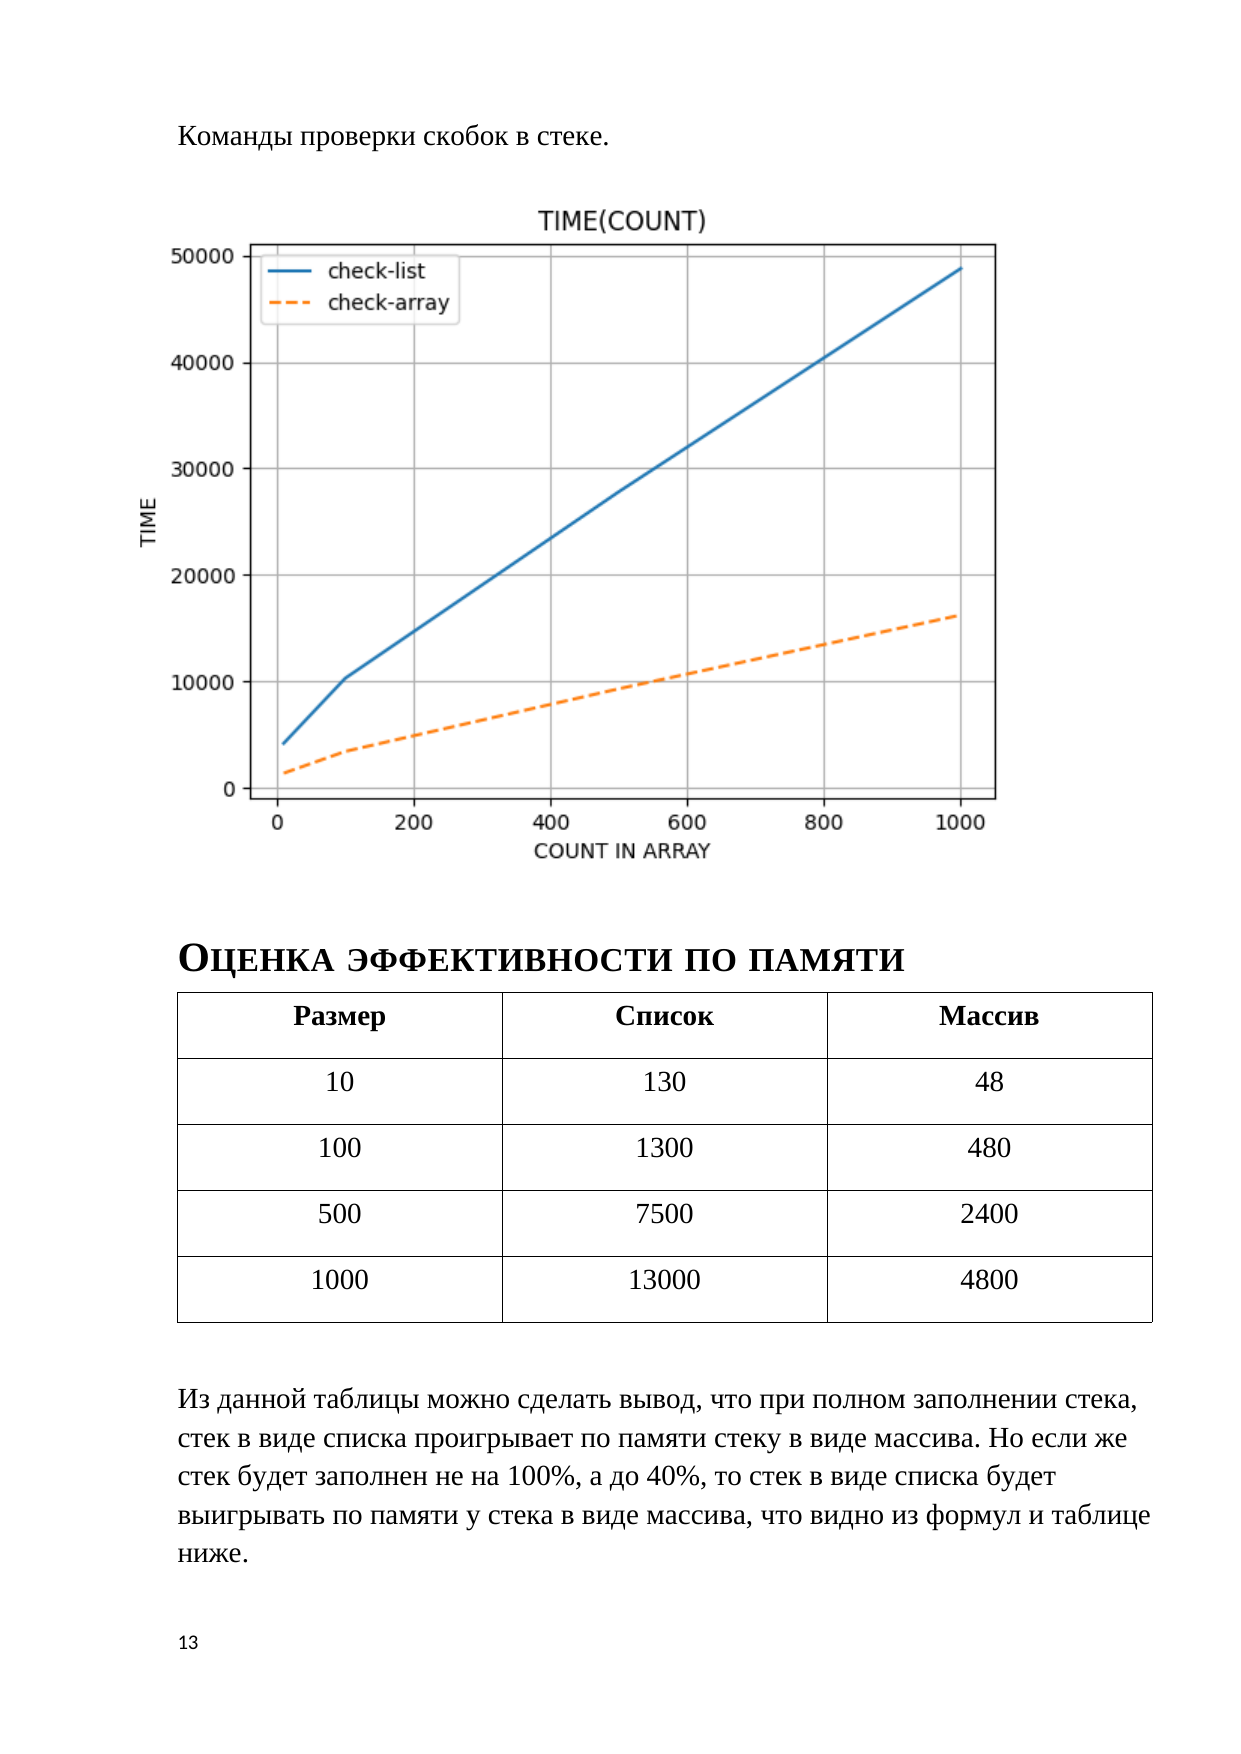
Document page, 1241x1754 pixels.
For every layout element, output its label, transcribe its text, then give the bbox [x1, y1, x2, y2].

subtitle Оценка эффективности по памяти [177, 933, 1152, 981]
table_cell 7500 [503, 1191, 827, 1256]
table_cell 10 [178, 1059, 502, 1124]
table_header Список [503, 993, 827, 1058]
table_cell 100 [178, 1125, 502, 1190]
table_cell 1000 [178, 1257, 502, 1322]
table_cell 48 [828, 1059, 1152, 1124]
table_cell 500 [178, 1191, 502, 1256]
table_cell 130 [503, 1059, 827, 1124]
table_header Размер [178, 993, 502, 1058]
picture [130, 157, 1091, 878]
text Команды проверки скобок в стеке. [177, 118, 1152, 152]
table_cell 1300 [503, 1125, 827, 1190]
table_cell 4800 [828, 1257, 1152, 1322]
table_cell 480 [828, 1125, 1152, 1190]
table_cell 2400 [828, 1191, 1152, 1256]
table_header Массив [828, 993, 1152, 1058]
table_cell 13000 [503, 1257, 827, 1322]
text Из данной таблицы можно сделать вывод, что при полном заполнении стека, стек в виде списка проигрывает по памяти стеку в виде массива. Но если же стек будет заполнен не на 100%, а до 40%, то стек в виде списка будет выигрывать по памяти у стека в виде массива, что видно из формул и таблице ниже. [177, 1381, 1152, 1569]
